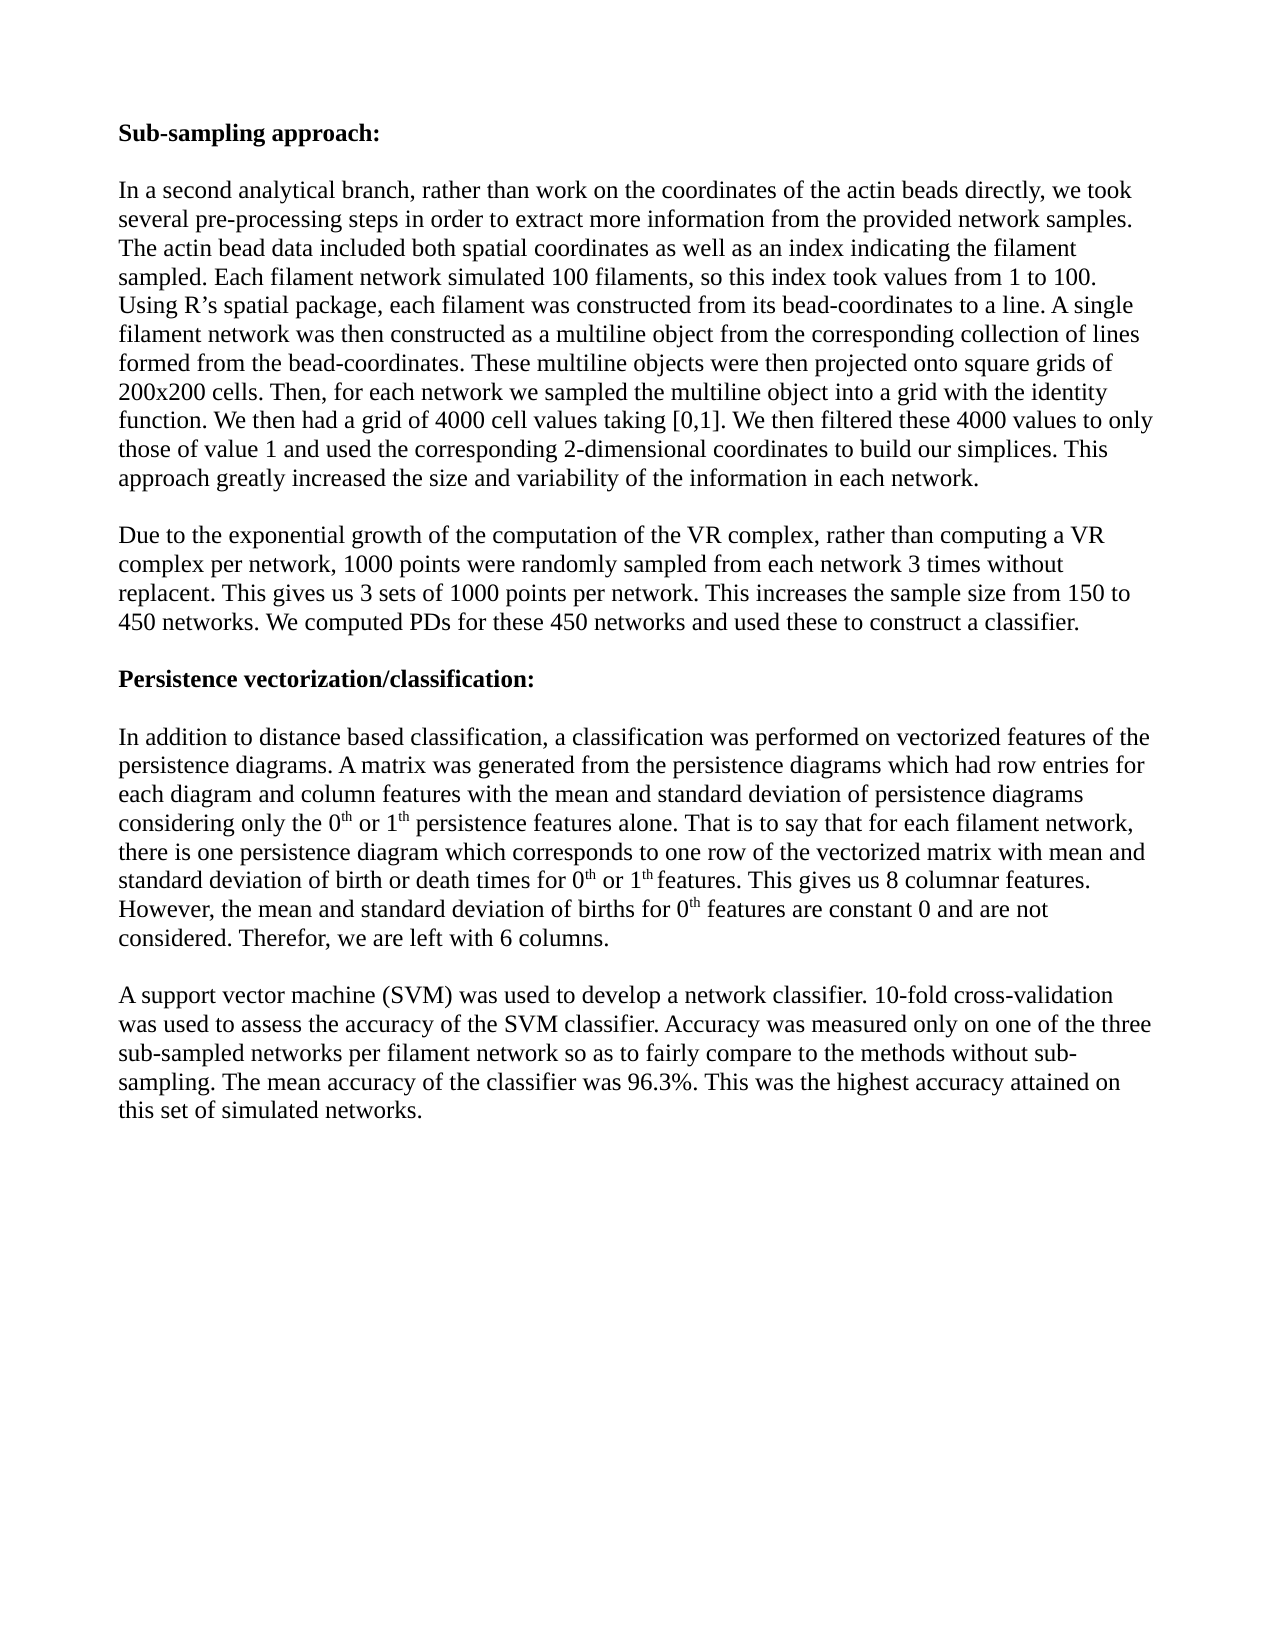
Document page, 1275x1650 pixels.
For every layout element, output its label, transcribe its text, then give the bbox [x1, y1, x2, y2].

text Sub-sampling approach: [118, 118, 1157, 147]
text In a second analytical branch, rather than work on the coordinates of the actin beads directly, we took several pre-processing steps in order to extract more information from the provided network samples. The actin bead data included both spatial coordinates as well as an index indicating the filament sampled. Each filament network simulated 100 filaments, so this index took values from 1 to 100. Using R’s spatial package, each filament was constructed from its bead-coordinates to a line. A single filament network was then constructed as a multiline object from the corresponding collection of lines formed from the bead-coordinates. These multiline objects were then projected onto square grids of 200x200 cells. Then, for each network we sampled the multiline object into a grid with the identity function. We then had a grid of 4000 cell values taking [0,1]. We then filtered these 4000 values to only those of value 1 and used the corresponding 2-dimensional coordinates to build our simplices. This approach greatly increased the size and variability of the information in each network. [118, 176, 1157, 492]
text Due to the exponential growth of the computation of the VR complex, rather than computing a VR complex per network, 1000 points were randomly sampled from each network 3 times without replacent. This gives us 3 sets of 1000 points per network. This increases the sample size from 150 to 450 networks. We computed PDs for these 450 networks and used these to construct a classifier. [118, 521, 1157, 636]
text A support vector machine (SVM) was used to develop a network classifier. 10-fold cross-validation was used to assess the accuracy of the SVM classifier. Accuracy was measured only on one of the three sub-sampled networks per filament network so as to fairly compare to the methods without sub-sampling. The mean accuracy of the classifier was 96.3%. This was the highest accuracy attained on this set of simulated networks. [118, 981, 1157, 1124]
text Persistence vectorization/classification: [118, 664, 1157, 693]
text In addition to distance based classification, a classification was performed on vectorized features of the persistence diagrams. A matrix was generated from the persistence diagrams which had row entries for each diagram and column features with the mean and standard deviation of persistence diagrams considering only the 0th or 1th persistence features alone. That is to say that for each filament network, there is one persistence diagram which corresponds to one row of the vectorized matrix with mean and standard deviation of birth or death times for 0th or 1th features. This gives us 8 columnar features. However, the mean and standard deviation of births for 0th features are constant 0 and are not considered. Therefor, we are left with 6 columns. [118, 722, 1157, 952]
